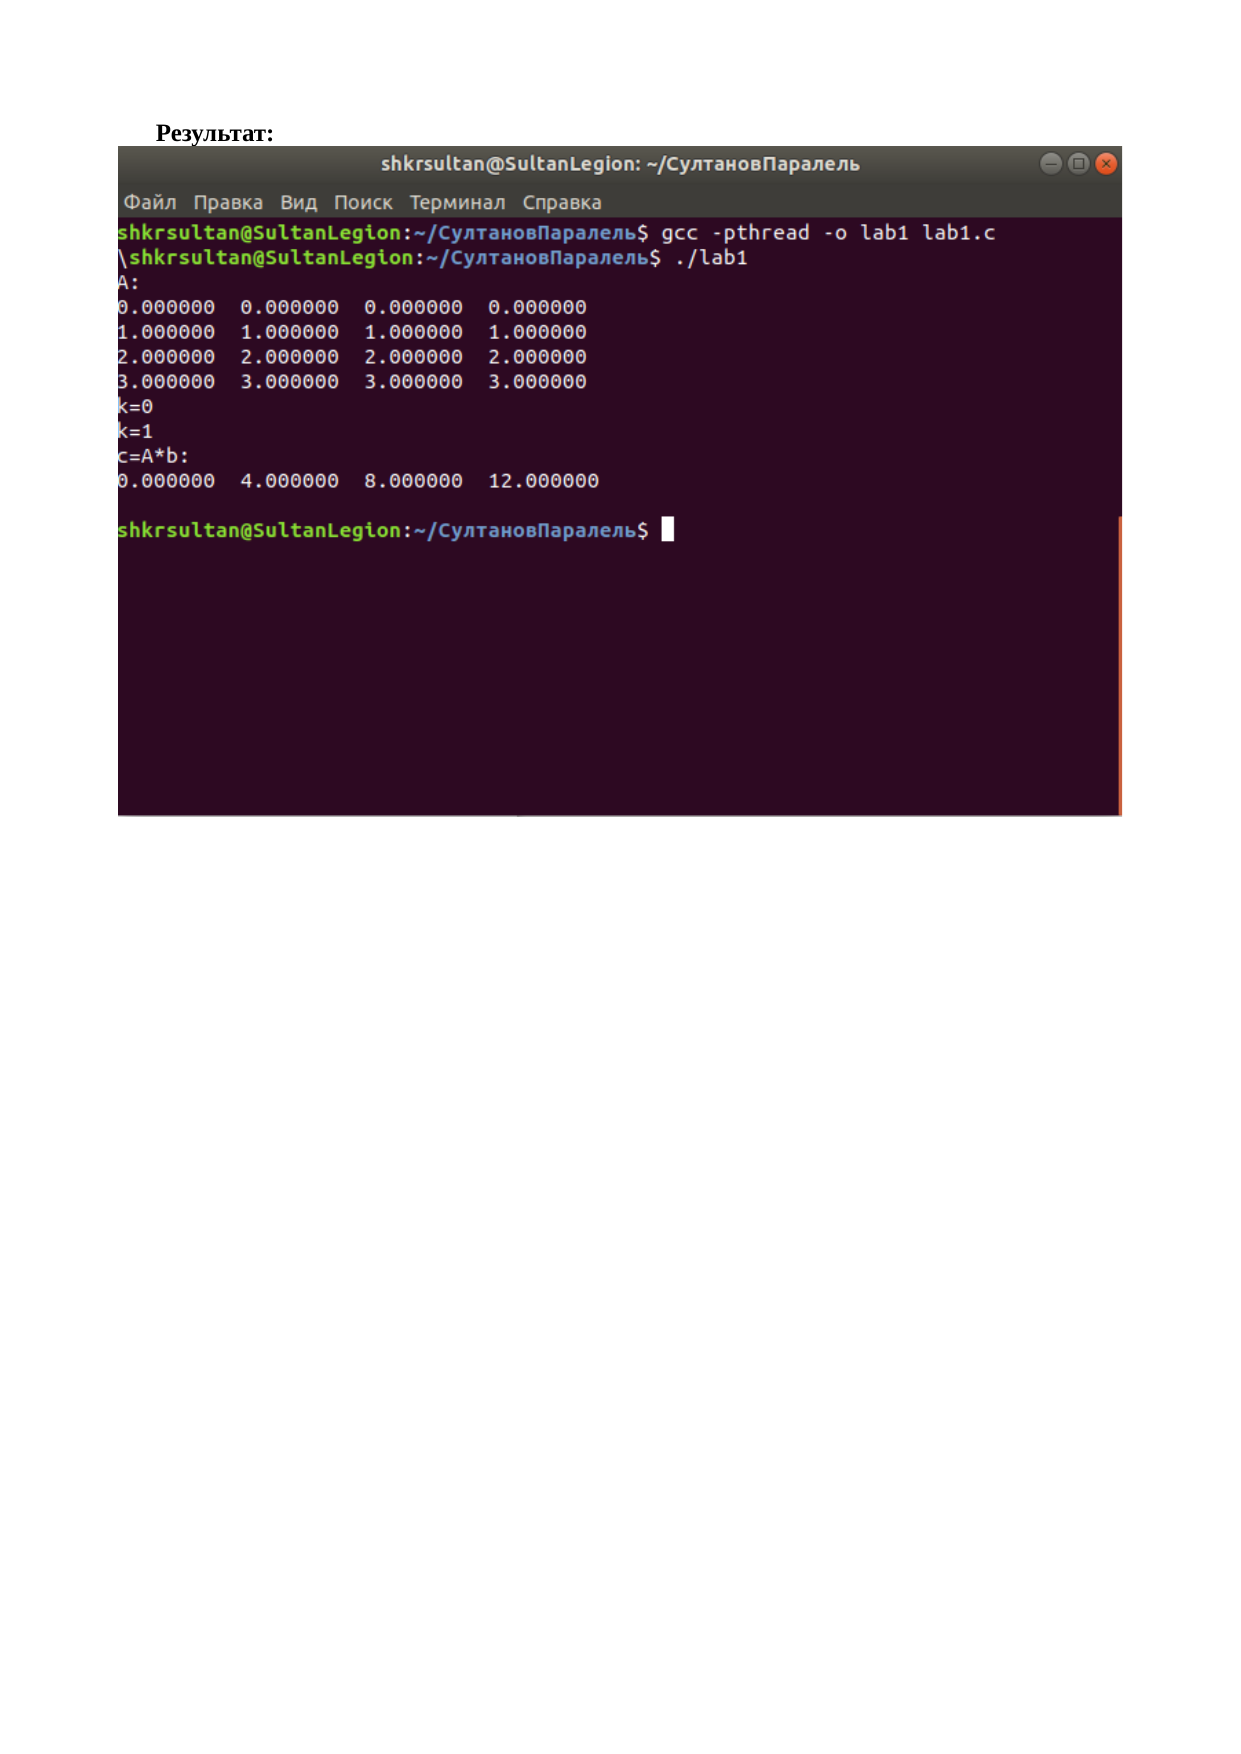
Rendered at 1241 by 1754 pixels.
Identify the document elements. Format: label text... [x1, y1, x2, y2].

text Результат: [118, 118, 1122, 146]
picture [118, 146, 1123, 817]
